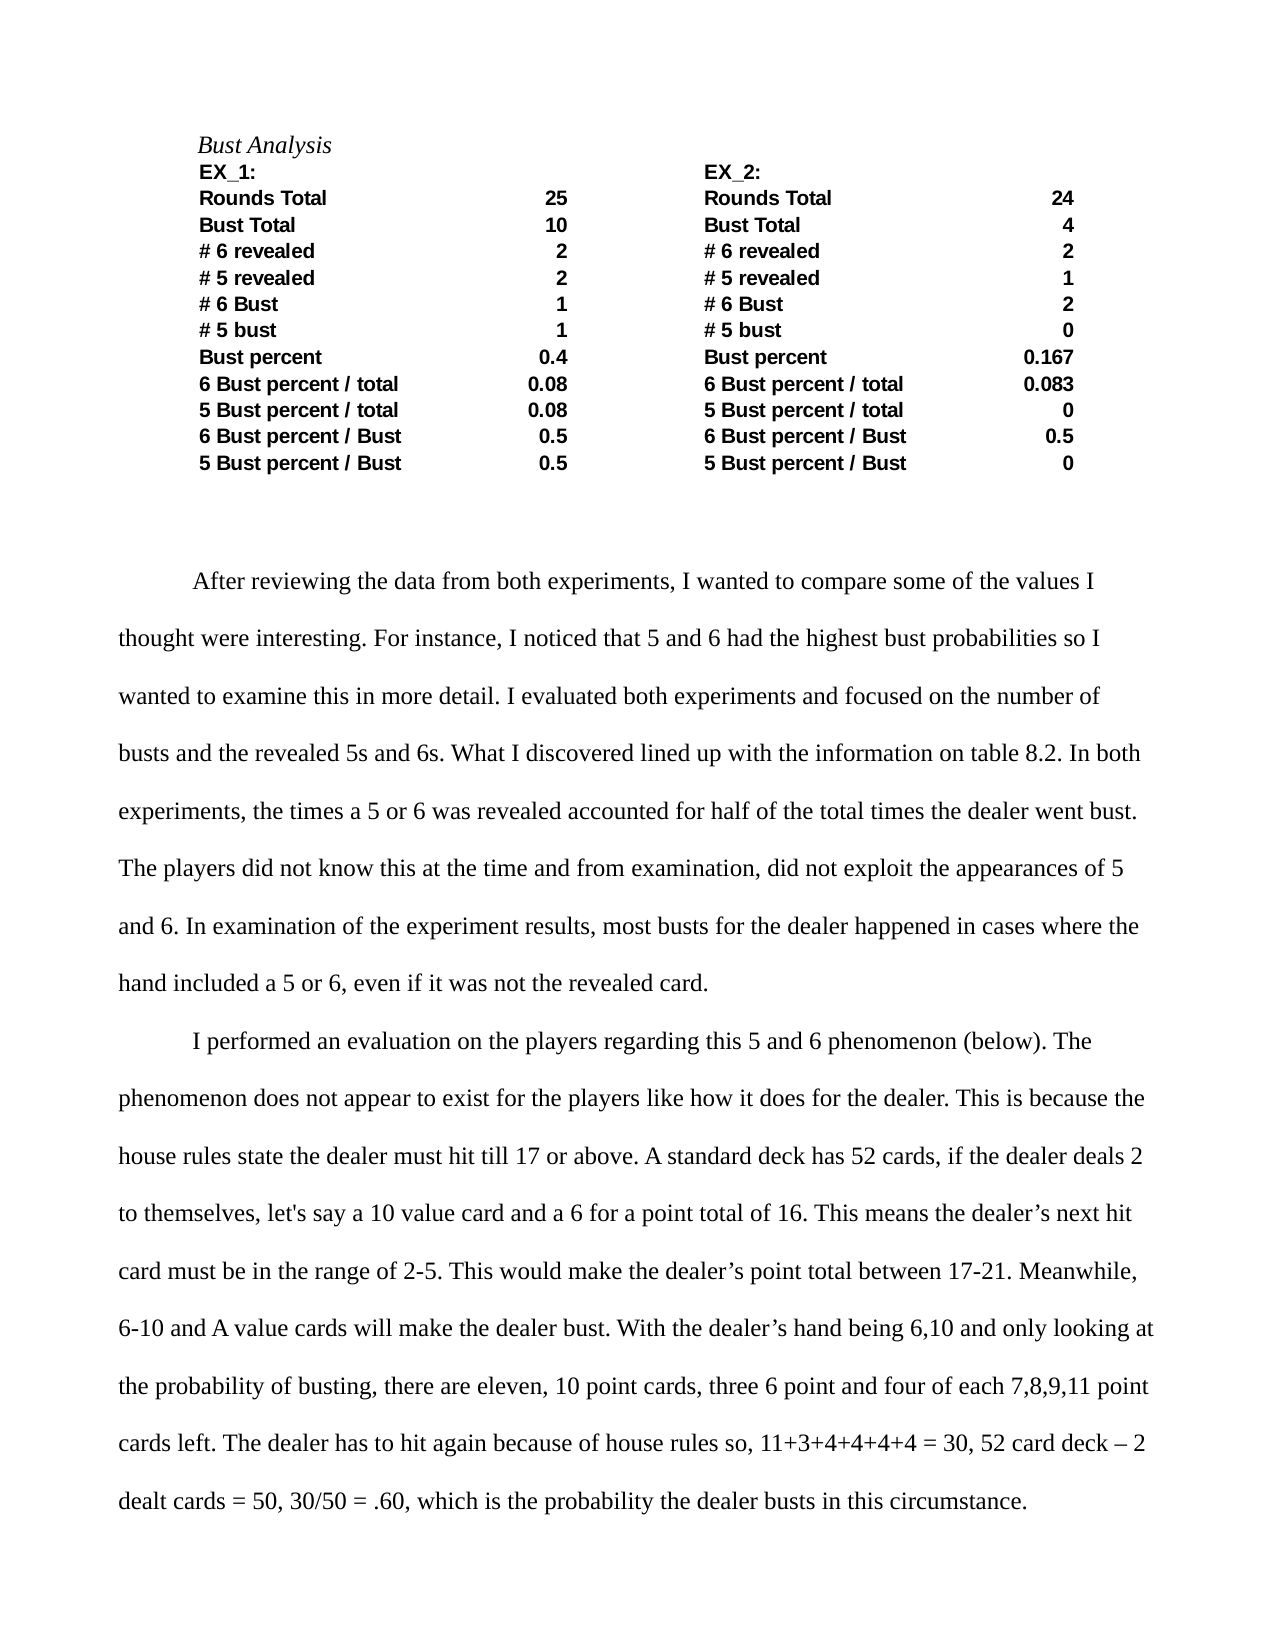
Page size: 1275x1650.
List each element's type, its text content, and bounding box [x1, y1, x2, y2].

text After reviewing the data from both experiments, I wanted to compare some of the values I thought were interesting. For instance, I noticed that 5 and 6 had the highest bust probabilities so I wanted to examine this in more detail. I evaluated both experiments and focused on the number of busts and the revealed 5s and 6s. What I discovered lined up with the information on table 8.2. In both experiments, the times a 5 or 6 was revealed accounted for half of the total times the dealer went bust. The players did not know this at the time and from examination, did not exploit the appearances of 5 and 6. In examination of the experiment results, most busts for the dealer happened in cases where the hand included a 5 or 6, even if it was not the revealed card. [118, 566, 1157, 997]
text I performed an evaluation on the players regarding this 5 and 6 phenomenon (below). The phenomenon does not appear to exist for the players like how it does for the dealer. This is because the house rules state the dealer must hit till 17 or above. A standard deck has 52 cards, if the dealer deals 2 to themselves, let's say a 10 value card and a 6 for a point total of 16. This means the dealer’s next hit card must be in the range of 2-5. This would make the dealer’s point total between 17-21. Meanwhile, 6-10 and A value cards will make the dealer bust. With the dealer’s hand being 6,10 and only looking at the probability of busting, there are eleven, 10 point cards, three 6 point and four of each 7,8,9,11 point cards left. The dealer has to hit again because of house rules so, 11+3+4+4+4+4 = 30, 52 card deck – 2 dealt cards = 50, 30/50 = .60, which is the probability the dealer busts in this circumstance. [118, 1026, 1157, 1514]
text Bust Analysis [197, 131, 1078, 479]
